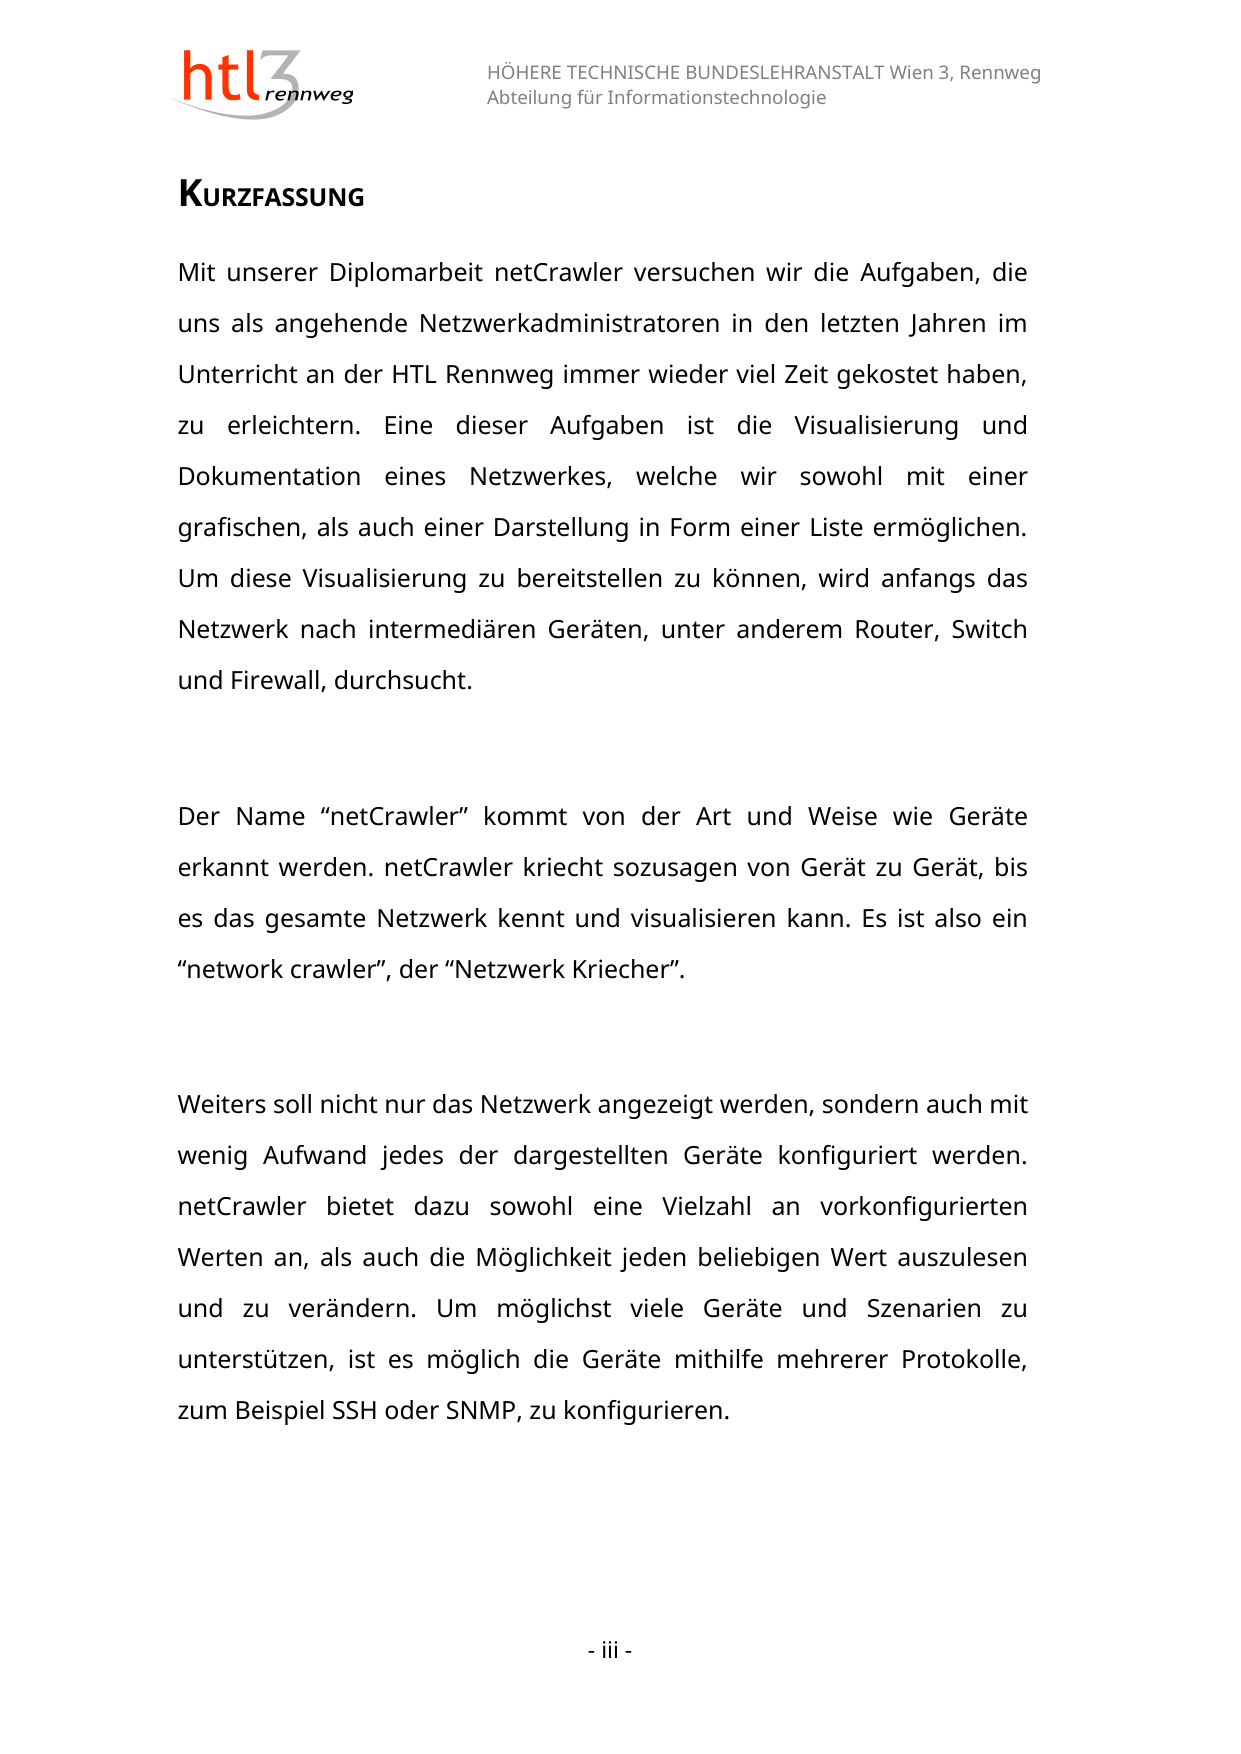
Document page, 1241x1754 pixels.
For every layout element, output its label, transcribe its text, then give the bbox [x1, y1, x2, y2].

picture [171, 50, 353, 120]
text Mit unserer Diplomarbeit netCrawler versuchen wir die Aufgaben, die uns als angehende Netzwerkadministratoren in den letzten Jahren im Unterricht an der HTL Rennweg immer wieder viel Zeit gekostet haben, zu erleichtern. Eine dieser Aufgaben ist die Visualisierung und Dokumentation eines Netzwerkes, welche wir sowohl mit einer grafischen, als auch einer Darstellung in Form einer Liste ermöglichen. Um diese Visualisierung zu bereitstellen zu können, wird anfangs das Netzwerk nach intermediären Geräten, unter anderem Router, Switch und Firewall, durchsucht. [177, 254, 1029, 697]
subtitle Kurzfassung [177, 166, 1092, 217]
text Der Name “netCrawler” kommt von der Art und Weise wie Geräte erkannt werden. netCrawler kriecht sozusagen von Gerät zu Gerät, bis es das gesamte Netzwerk kennt und visualisieren kann. Es ist also ein “network crawler”, der “Netzwerk Kriecher”. [177, 798, 1029, 985]
text Weiters soll nicht nur das Netzwerk angezeigt werden, sondern auch mit wenig Aufwand jedes der dargestellten Geräte konfiguriert werden. netCrawler bietet dazu sowohl eine Vielzahl an vorkonfigurierten Werten an, als auch die Möglichkeit jeden beliebigen Wert auszulesen und zu verändern. Um möglichst viele Geräte und Szenarien zu unterstützen, ist es möglich die Geräte mithilfe mehrerer Protokolle, zum Beispiel SSH oder SNMP, zu konfigurieren. [177, 1087, 1029, 1427]
